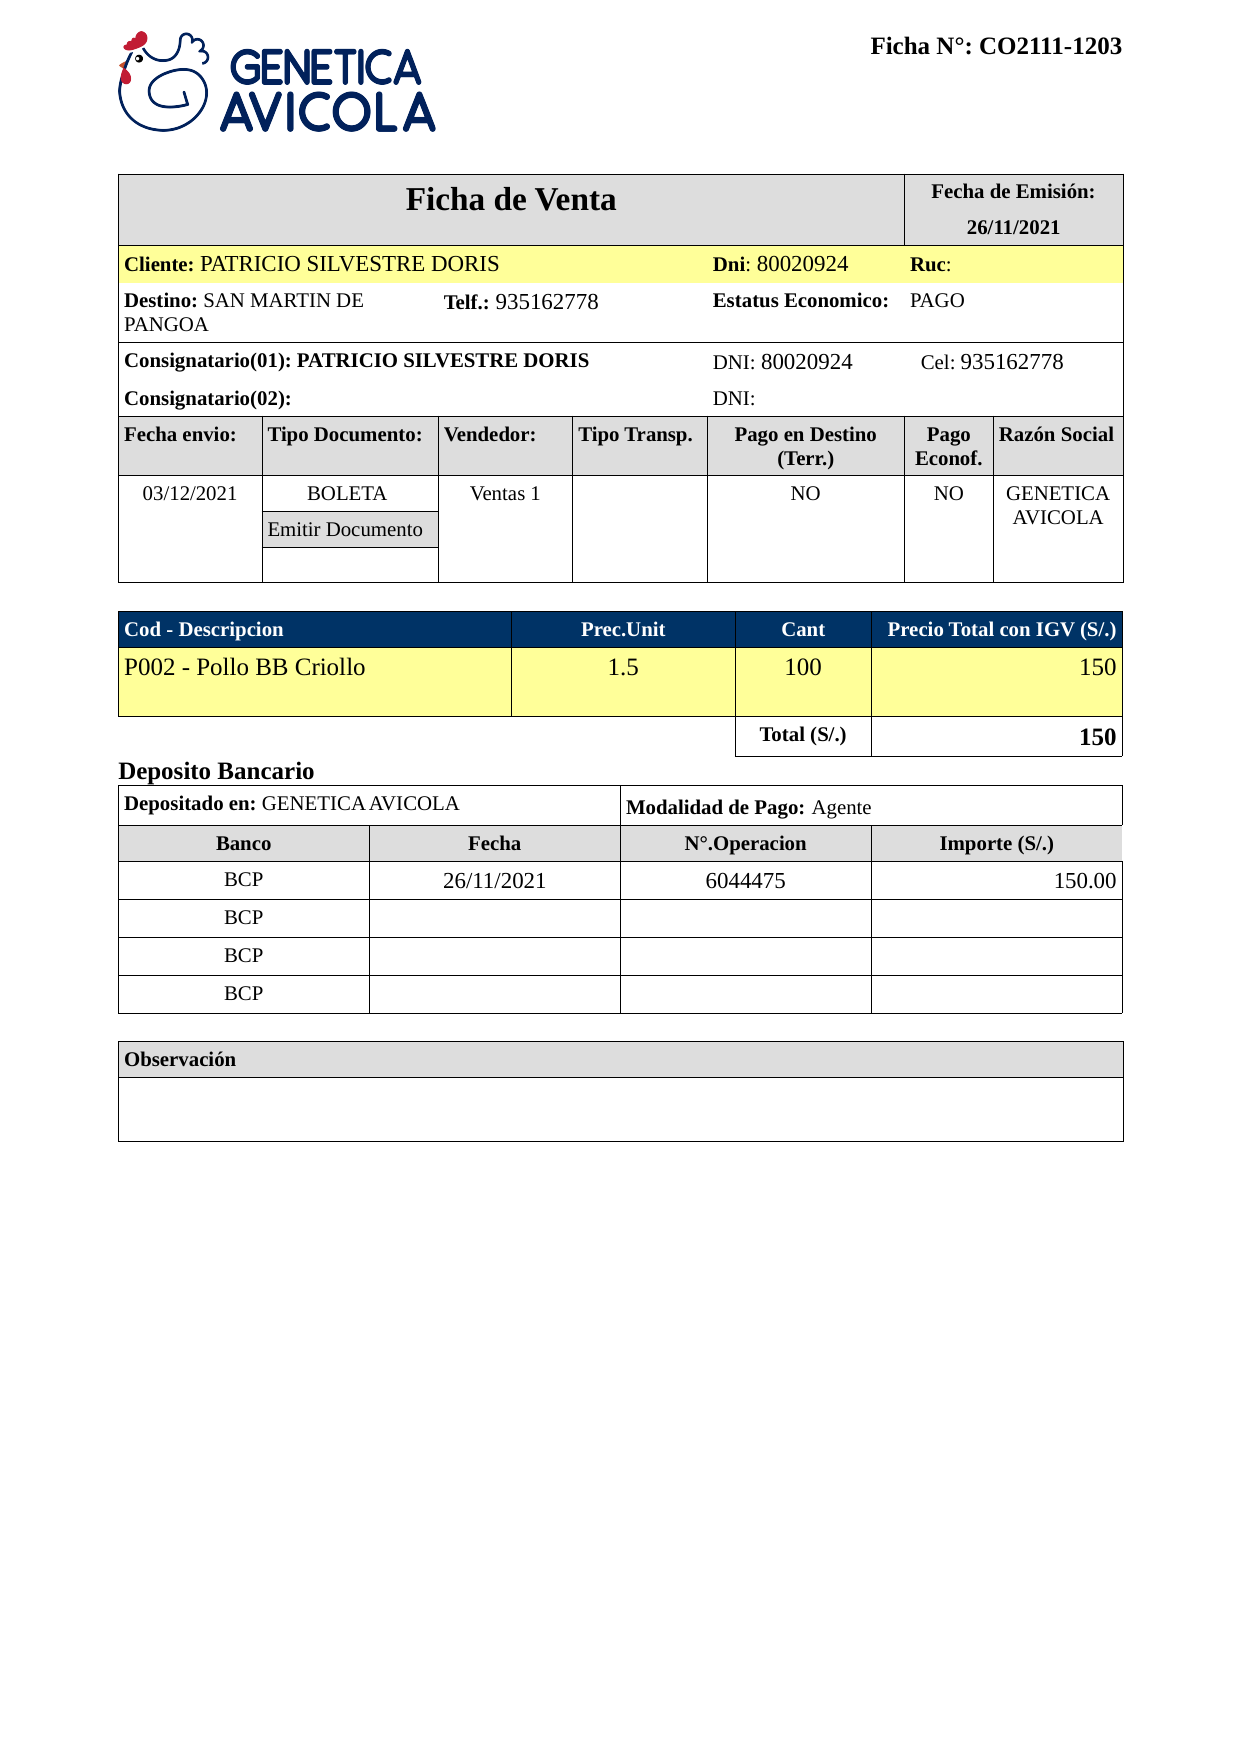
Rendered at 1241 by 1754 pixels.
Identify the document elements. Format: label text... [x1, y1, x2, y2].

table_cell Cliente: PATRICIO SILVESTRE DORIS [119, 246, 707, 283]
table_cell Pago en Destino (Terr.) [708, 417, 904, 475]
table_cell BCP [119, 938, 369, 974]
table_header Observación [119, 1042, 1123, 1077]
table_header Fecha de Emisión: [905, 175, 1123, 209]
table_cell Tipo Documento: [263, 417, 438, 475]
table_header Cod - Descripcion [119, 612, 511, 647]
table_cell Dni: 80020924 [707, 246, 904, 283]
table_header Cant [736, 612, 871, 647]
table_cell Destino: SAN MARTIN DE PANGOA [119, 283, 438, 342]
table_cell BOLETA [263, 476, 438, 511]
table_cell [872, 900, 1122, 937]
table_cell BCP [119, 862, 369, 899]
table_header Prec.Unit [512, 612, 735, 647]
table_cell [621, 976, 871, 1012]
table_cell 1.5 [512, 648, 735, 716]
table_cell P002 - Pollo BB Criollo [119, 648, 511, 716]
table_cell Pago Econof. [905, 417, 993, 475]
table_cell 150 [872, 717, 1122, 756]
table_cell Razón Social [994, 417, 1123, 475]
table_cell 03/12/2021 [119, 476, 262, 582]
table_cell [263, 548, 438, 582]
table_cell [119, 1078, 1123, 1141]
table_cell 6044475 [621, 862, 871, 899]
table_cell 26/11/2021 [905, 209, 1123, 245]
table_cell Fecha envio: [119, 417, 262, 475]
table_cell [621, 938, 871, 974]
table_cell Ruc: [904, 246, 1123, 283]
table_cell Total (S/.) [736, 717, 871, 756]
table_cell BCP [119, 976, 369, 1012]
table_cell Importe (S/.) [872, 826, 1122, 861]
table_cell Ventas 1 [439, 476, 572, 582]
table_cell Consignatario(01): PATRICIO SILVESTRE DORIS [119, 343, 707, 380]
table_cell N°.Operacion [621, 826, 871, 861]
table_cell 150 [872, 648, 1122, 716]
table_cell DNI: [707, 380, 1123, 416]
table_cell Estatus Economico: [707, 283, 904, 342]
table_cell [621, 900, 871, 937]
table_cell [511, 717, 735, 756]
table_cell Vendedor: [439, 417, 572, 475]
table_header Precio Total con IGV (S/.) [872, 612, 1122, 647]
table_cell Cel: 935162778 [915, 343, 1123, 380]
table_cell Tipo Transp. [573, 417, 707, 475]
table_cell [872, 976, 1122, 1012]
table_cell 150.00 [872, 862, 1122, 899]
table_cell Fecha [370, 826, 620, 861]
table_cell NO [905, 476, 993, 582]
table_cell [370, 938, 620, 974]
table_cell 26/11/2021 [370, 862, 620, 899]
table_cell Consignatario(02): [119, 380, 707, 416]
table_cell BCP [119, 900, 369, 937]
table_cell [370, 900, 620, 937]
table_cell PAGO [904, 283, 1123, 342]
text Deposito Bancario [118, 756, 1122, 785]
table_cell [370, 976, 620, 1012]
table_cell NO [708, 476, 904, 582]
table_cell DNI: 80020924 [707, 343, 915, 380]
table_header Ficha de Venta [119, 175, 904, 245]
table_header Depositado en: GENETICA AVICOLA [119, 786, 620, 825]
table_cell [573, 476, 707, 582]
table_cell [872, 938, 1122, 974]
picture [118, 31, 436, 132]
table_cell GENETICA AVICOLA [994, 476, 1123, 582]
table_header Modalidad de Pago: Agente [621, 786, 1122, 825]
table_cell [118, 717, 511, 756]
table_cell Banco [119, 826, 369, 861]
table_cell 100 [736, 648, 871, 716]
table_cell Emitir Documento [263, 512, 438, 547]
table_cell Telf.: 935162778 [438, 283, 707, 342]
